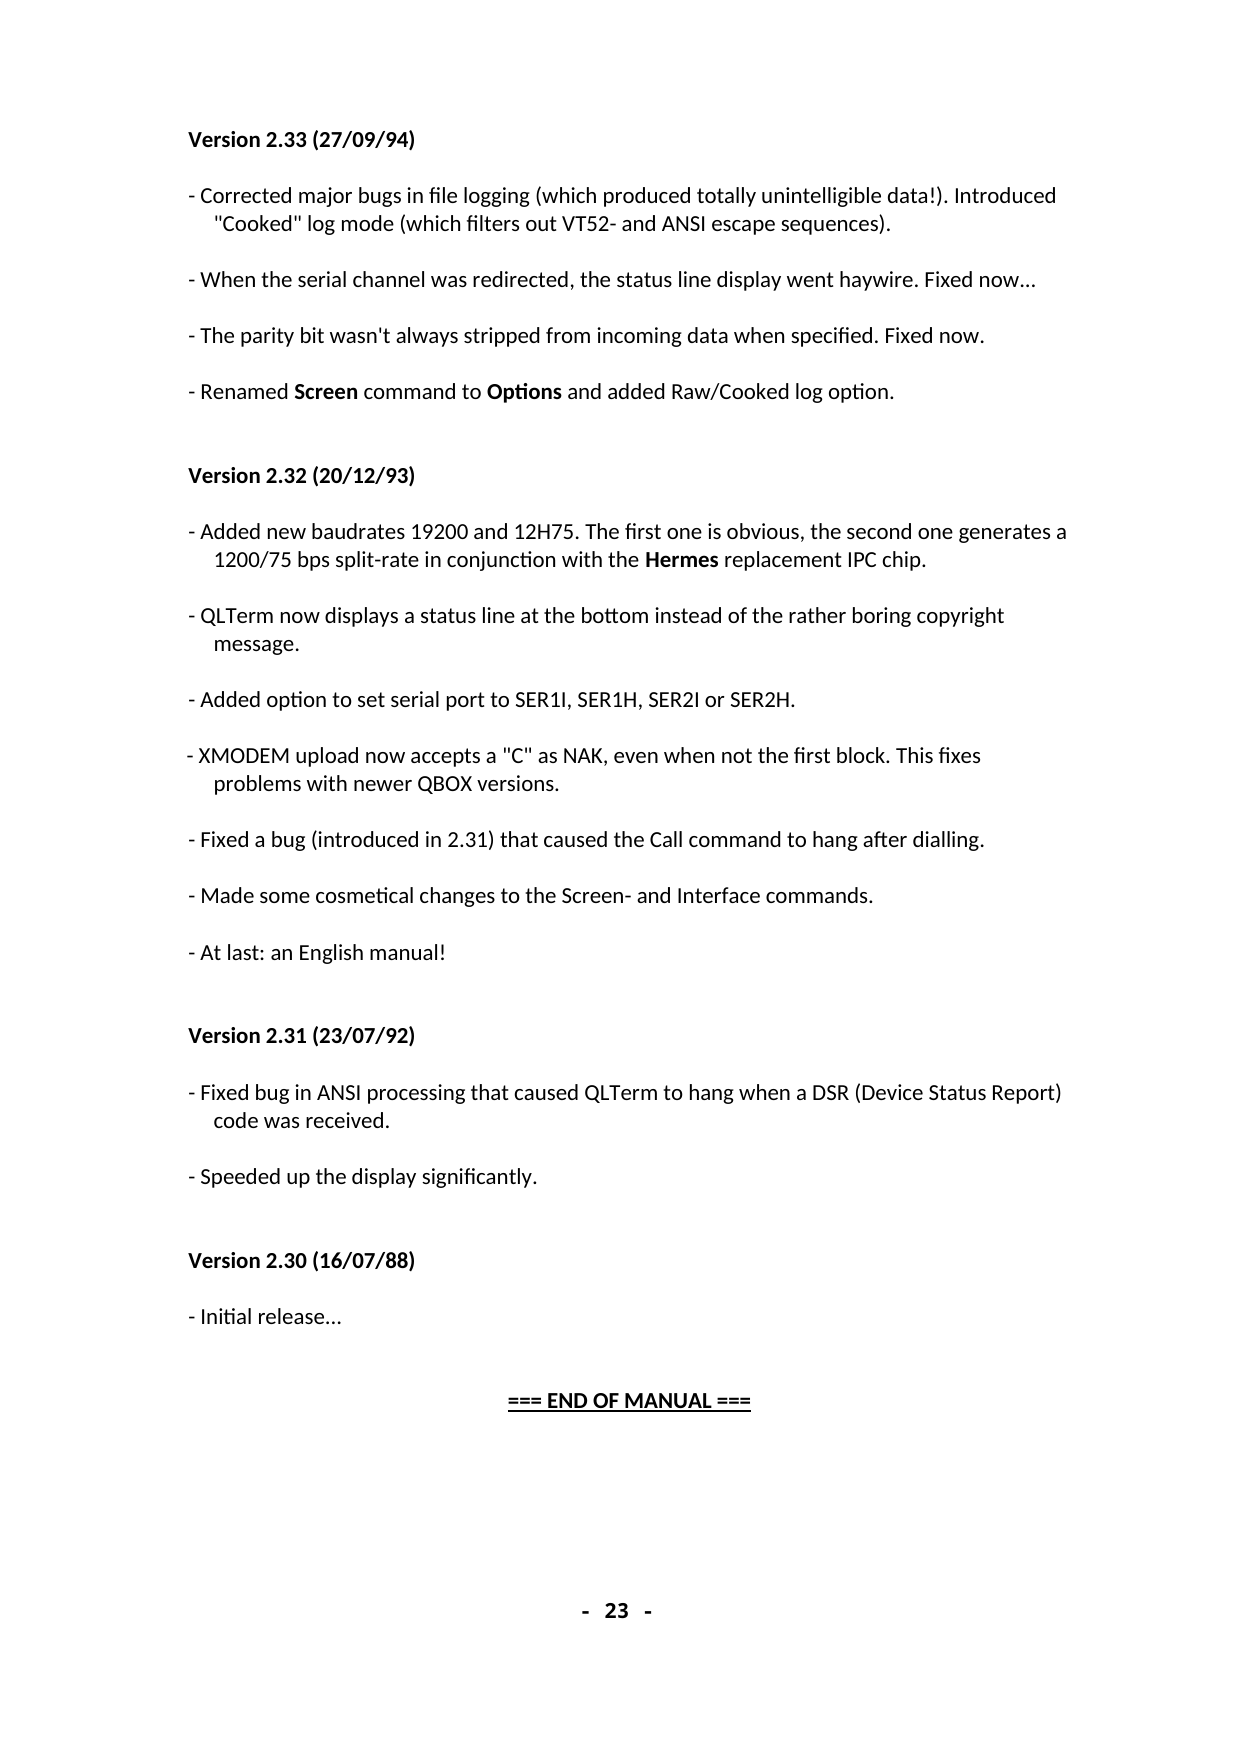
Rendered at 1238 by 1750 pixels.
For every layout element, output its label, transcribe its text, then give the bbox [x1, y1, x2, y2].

text - QLTerm now displays a status line at the bottom instead of the rather boring copyright message. [188, 601, 1070, 657]
text - The parity bit wasn't always stripped from incoming data when specified. Fixed now. [188, 321, 1070, 349]
text Version 2.31 (23/07/92) [188, 1022, 1070, 1050]
text - XMODEM upload now accepts a "C" as NAK, even when not the first block. This fixes problems with newer QBOX versions. [186, 741, 1070, 797]
text - At last: an English manual! [188, 938, 1070, 966]
text - When the serial channel was redirected, the status line display went haywire. Fixed now... [188, 265, 1070, 293]
text - Speeded up the display significantly. [188, 1162, 1070, 1190]
text - Made some cosmetical changes to the Screen- and Interface commands. [188, 882, 1070, 909]
text Version 2.33 (27/09/94) [188, 125, 1070, 153]
text Version 2.30 (16/07/88) [188, 1246, 1070, 1274]
text - Added new baudrates 19200 and 12H75. The first one is obvious, the second one generates a 1200/75 bps split-rate in conjunction with the Hermes replacement IPC chip. [188, 517, 1070, 573]
text - Added option to set serial port to SER1I, SER1H, SER2I or SER2H. [188, 685, 1070, 713]
text - Corrected major bugs in file logging (which produced totally unintelligible data!). Introduced "Cooked" log mode (which filters out VT52- and ANSI escape sequences). [188, 181, 1070, 237]
text - Fixed bug in ANSI processing that caused QLTerm to hang when a DSR (Device Status Report) code was received. [188, 1078, 1070, 1134]
text - Renamed Screen command to Options and added Raw/Cooked log option. [188, 377, 1070, 405]
text - Initial release... [188, 1302, 1070, 1330]
text Version 2.32 (20/12/93) [188, 461, 1070, 489]
text - Fixed a bug (introduced in 2.31) that caused the Call command to hang after dialling. [188, 826, 1070, 853]
text === END OF MANUAL === [176, 1386, 1070, 1414]
